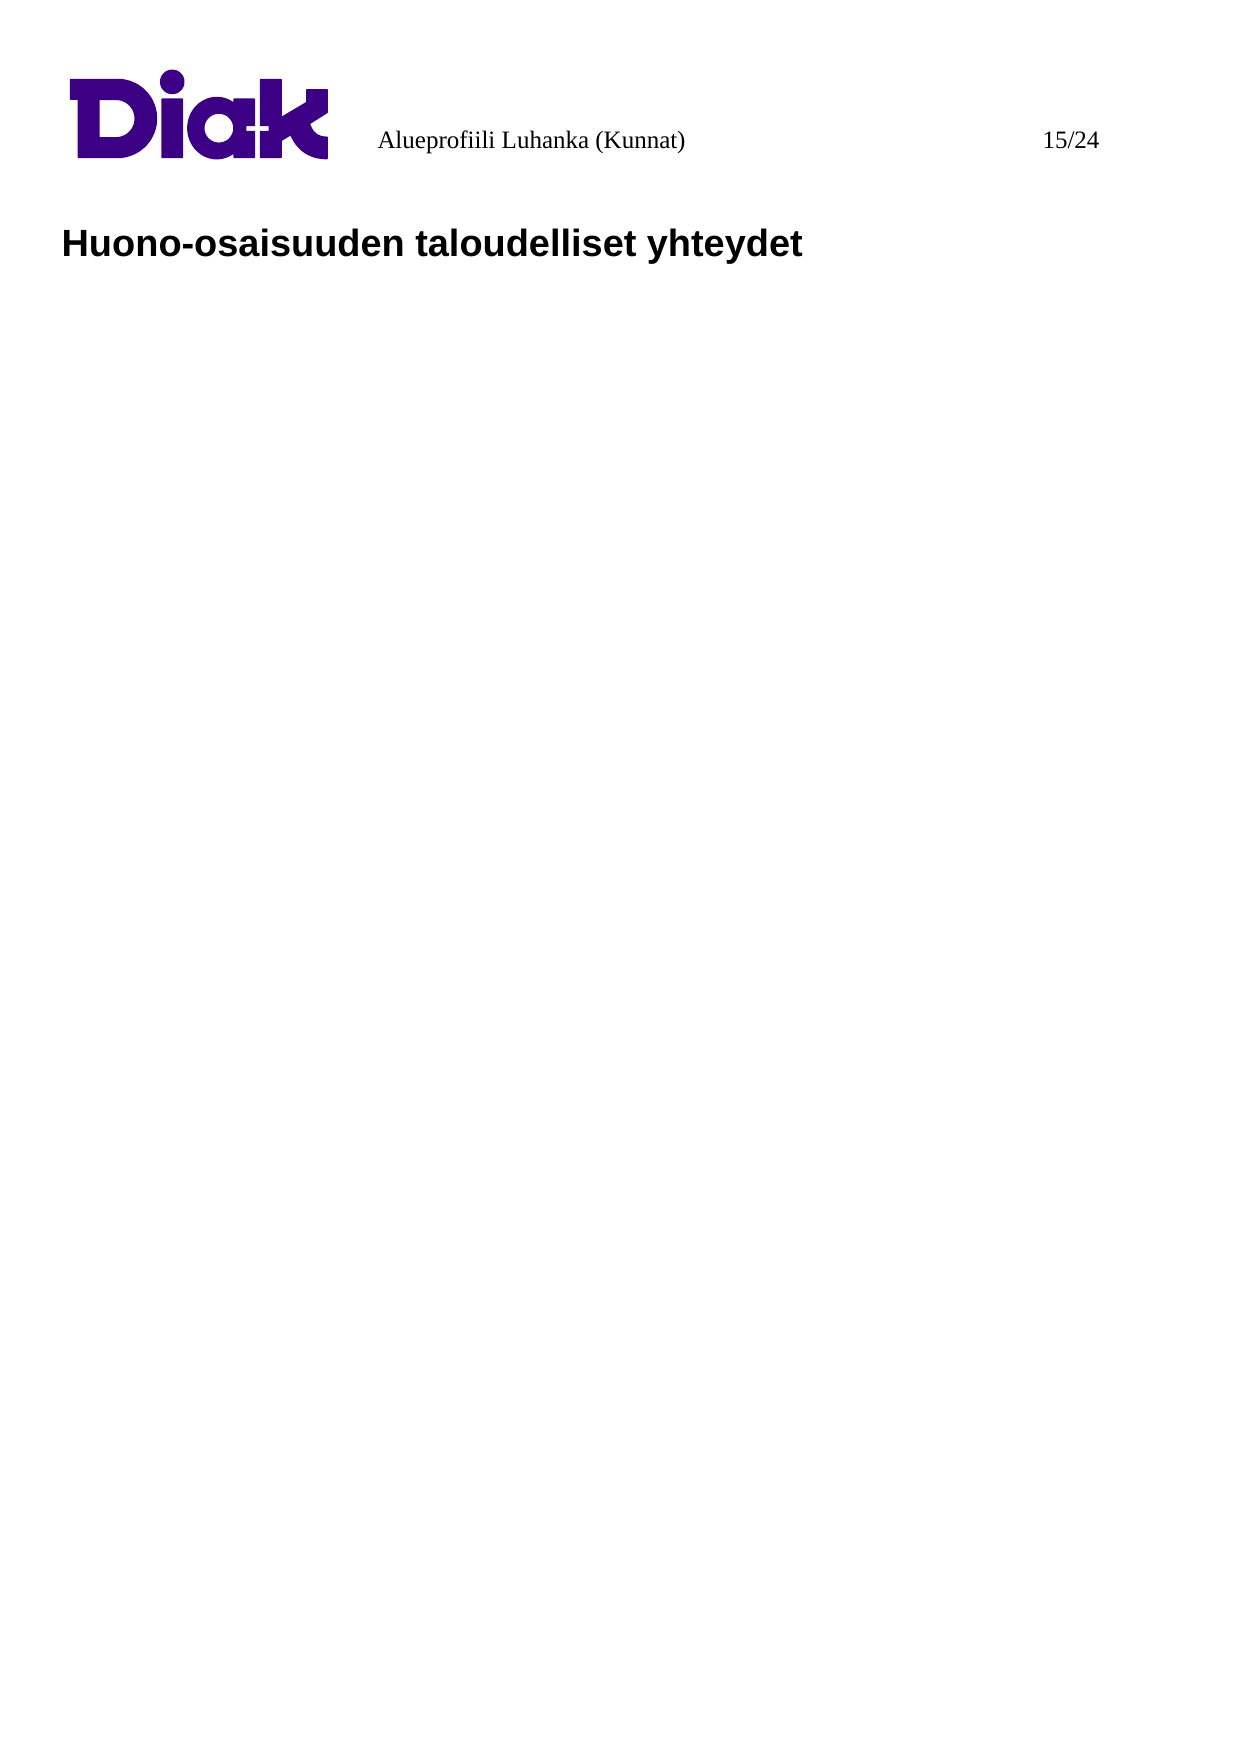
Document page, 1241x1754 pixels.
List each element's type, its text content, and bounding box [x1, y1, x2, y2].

subtitle Huono-osaisuuden taloudelliset yhteydet [61, 221, 1179, 265]
